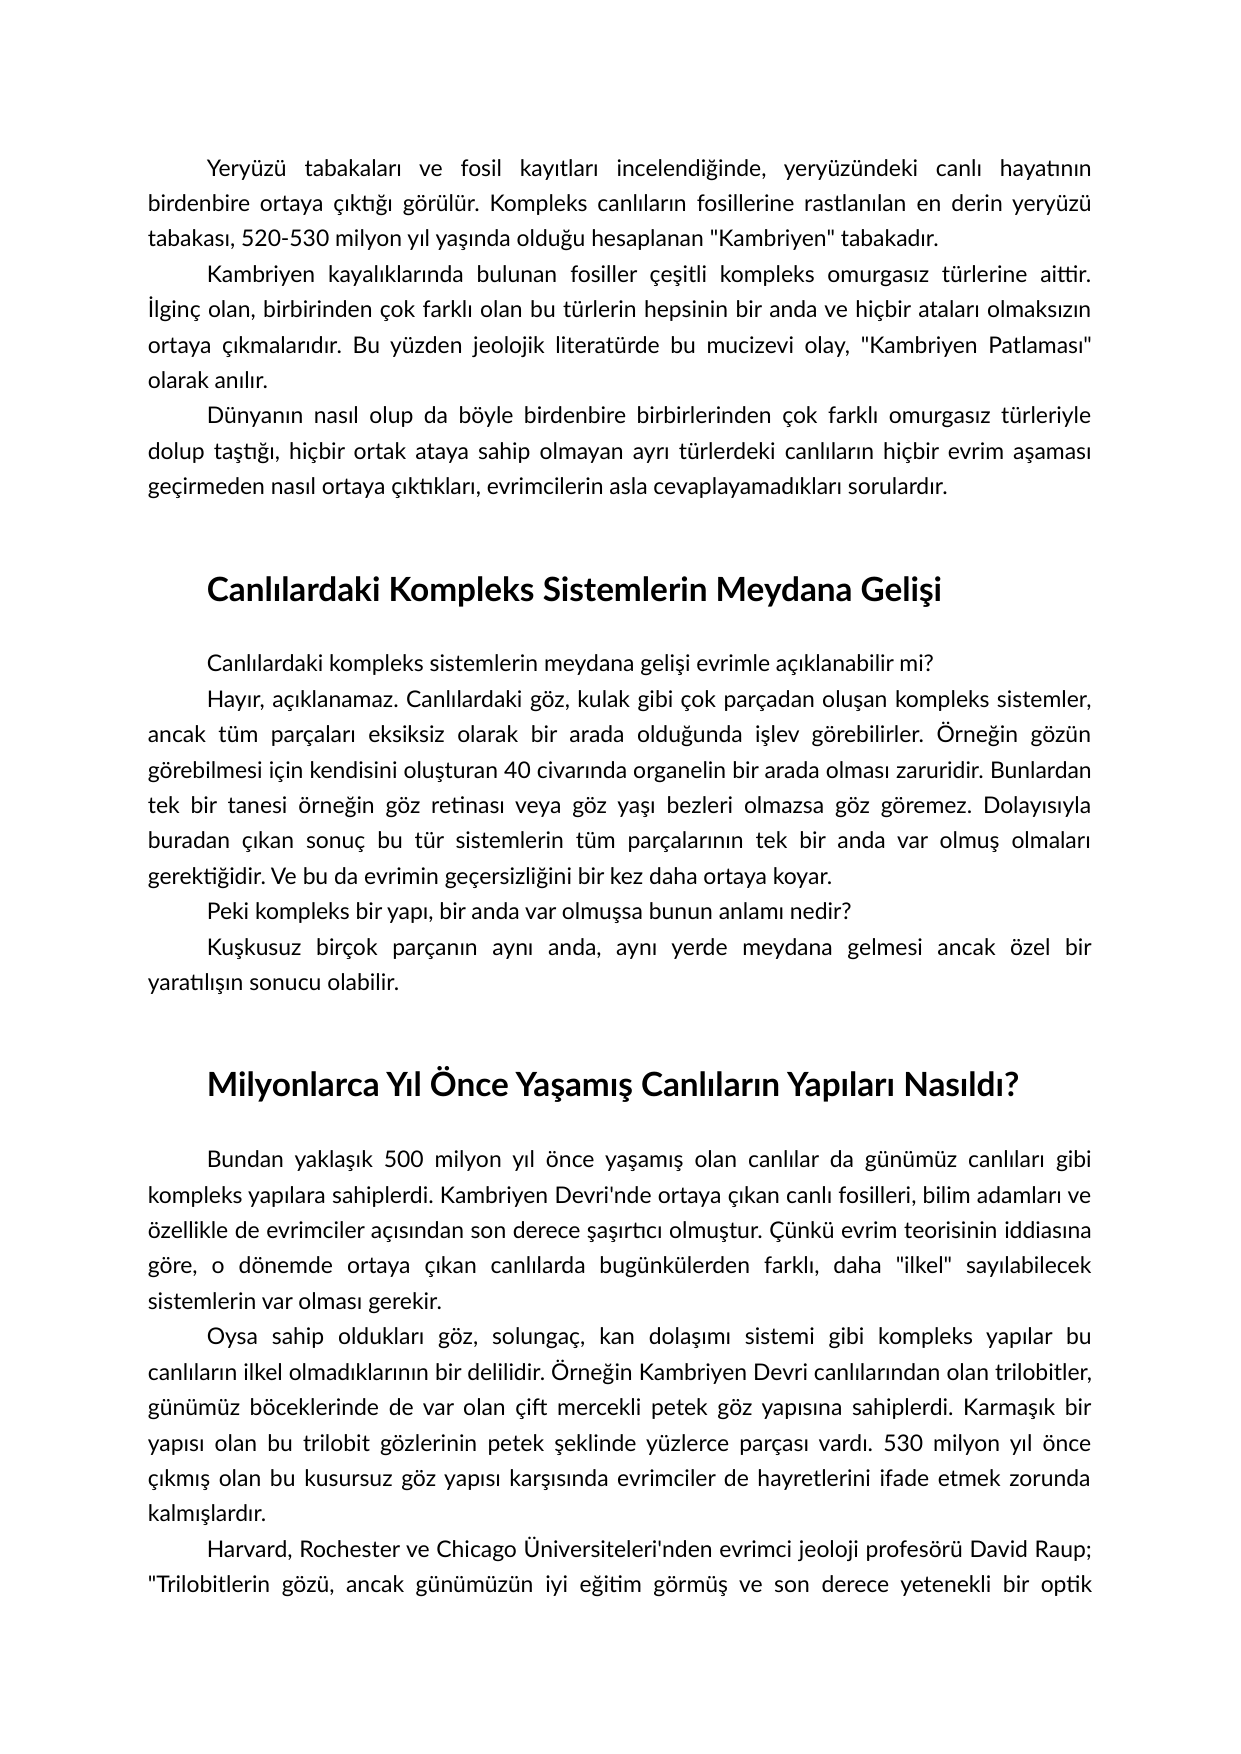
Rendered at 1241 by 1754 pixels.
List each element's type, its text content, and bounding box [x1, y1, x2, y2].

text Yeryüzü tabakaları ve fosil kayıtları incelendiğinde, yeryüzündeki canlı hayatının birdenbire ortaya çıktığı görülür. Kompleks canlıların fosillerine rastlanılan en derin yeryüzü tabakası, 520-530 milyon yıl yaşında olduğu hesaplanan "Kambriyen" tabakadır. [148, 148, 1093, 254]
text Peki kompleks bir yapı, bir anda var olmuşsa bunun anlamı nedir? [148, 891, 1093, 927]
text Hayır, açıklanamaz. Canlılardaki göz, kulak gibi çok parçadan oluşan kompleks sistemler, ancak tüm parçaları eksiksiz olarak bir arada olduğunda işlev görebilirler. Örneğin gözün görebilmesi için kendisini oluşturan 40 civarında organelin bir arada olması zaruridir. Bunlardan tek bir tanesi örneğin göz retinası veya göz yaşı bezleri olmazsa göz göremez. Dolayısıyla buradan çıkan sonuç bu tür sistemlerin tüm parçalarının tek bir anda var olmuş olmaları gerektiğidir. Ve bu da evrimin geçersizliğini bir kez daha ortaya koyar. [148, 679, 1093, 891]
text Canlılardaki kompleks sistemlerin meydana gelişi evrimle açıklanabilir mi? [148, 643, 1093, 679]
text Oysa sahip oldukları göz, solungaç, kan dolaşımı sistemi gibi kompleks yapılar bu canlıların ilkel olmadıklarının bir delilidir. Örneğin Kambriyen Devri canlılarından olan trilobitler, günümüz böceklerinde de var olan çift mercekli petek göz yapısına sahiplerdi. Karmaşık bir yapısı olan bu trilobit gözlerinin petek şeklinde yüzlerce parçası vardı. 530 milyon yıl önce çıkmış olan bu kusursuz göz yapısı karşısında evrimciler de hayretlerini ifade etmek zorunda kalmışlardır. [148, 1316, 1093, 1529]
text Milyonlarca Yıl Önce Yaşamış Canlıların Yapıları Nasıldı? [148, 1068, 1093, 1104]
text Dünyanın nasıl olup da böyle birdenbire birbirlerinden çok farklı omurgasız türleriyle dolup taştığı, hiçbir ortak ataya sahip olmayan ayrı türlerdeki canlıların hiçbir evrim aşaması geçirmeden nasıl ortaya çıktıkları, evrimcilerin asla cevaplayamadıkları sorulardır. [148, 396, 1093, 502]
text Kambriyen kayalıklarında bulunan fosiller çeşitli kompleks omurgasız türlerine aittir. İlginç olan, birbirinden çok farklı olan bu türlerin hepsinin bir anda ve hiçbir ataları olmaksızın ortaya çıkmalarıdır. Bu yüzden jeolojik literatürde bu mucizevi olay, "Kambriyen Patlaması" olarak anılır. [148, 254, 1093, 396]
subtitle Canlılardaki Kompleks Sistemlerin Meydana Gelişi [148, 573, 1093, 608]
text Bundan yaklaşık 500 milyon yıl önce yaşamış olan canlılar da günümüz canlıları gibi kompleks yapılara sahiplerdi. Kambriyen Devri'nde ortaya çıkan canlı fosilleri, bilim adamları ve özellikle de evrimciler açısından son derece şaşırtıcı olmuştur. Çünkü evrim teorisinin iddiasına göre, o dönemde ortaya çıkan canlılarda bugünkülerden farklı, daha "ilkel" sayılabilecek sistemlerin var olması gerekir. [148, 1139, 1093, 1316]
text Harvard, Rochester ve Chicago Üniversiteleri'nden evrimci jeoloji profesörü David Raup; "Trilobitlerin gözü, ancak günümüzün iyi eğitim görmüş ve son derece yetenekli bir optik [148, 1529, 1093, 1600]
text Kuşkusuz birçok parçanın aynı anda, aynı yerde meydana gelmesi ancak özel bir yaratılışın sonucu olabilir. [148, 927, 1093, 998]
